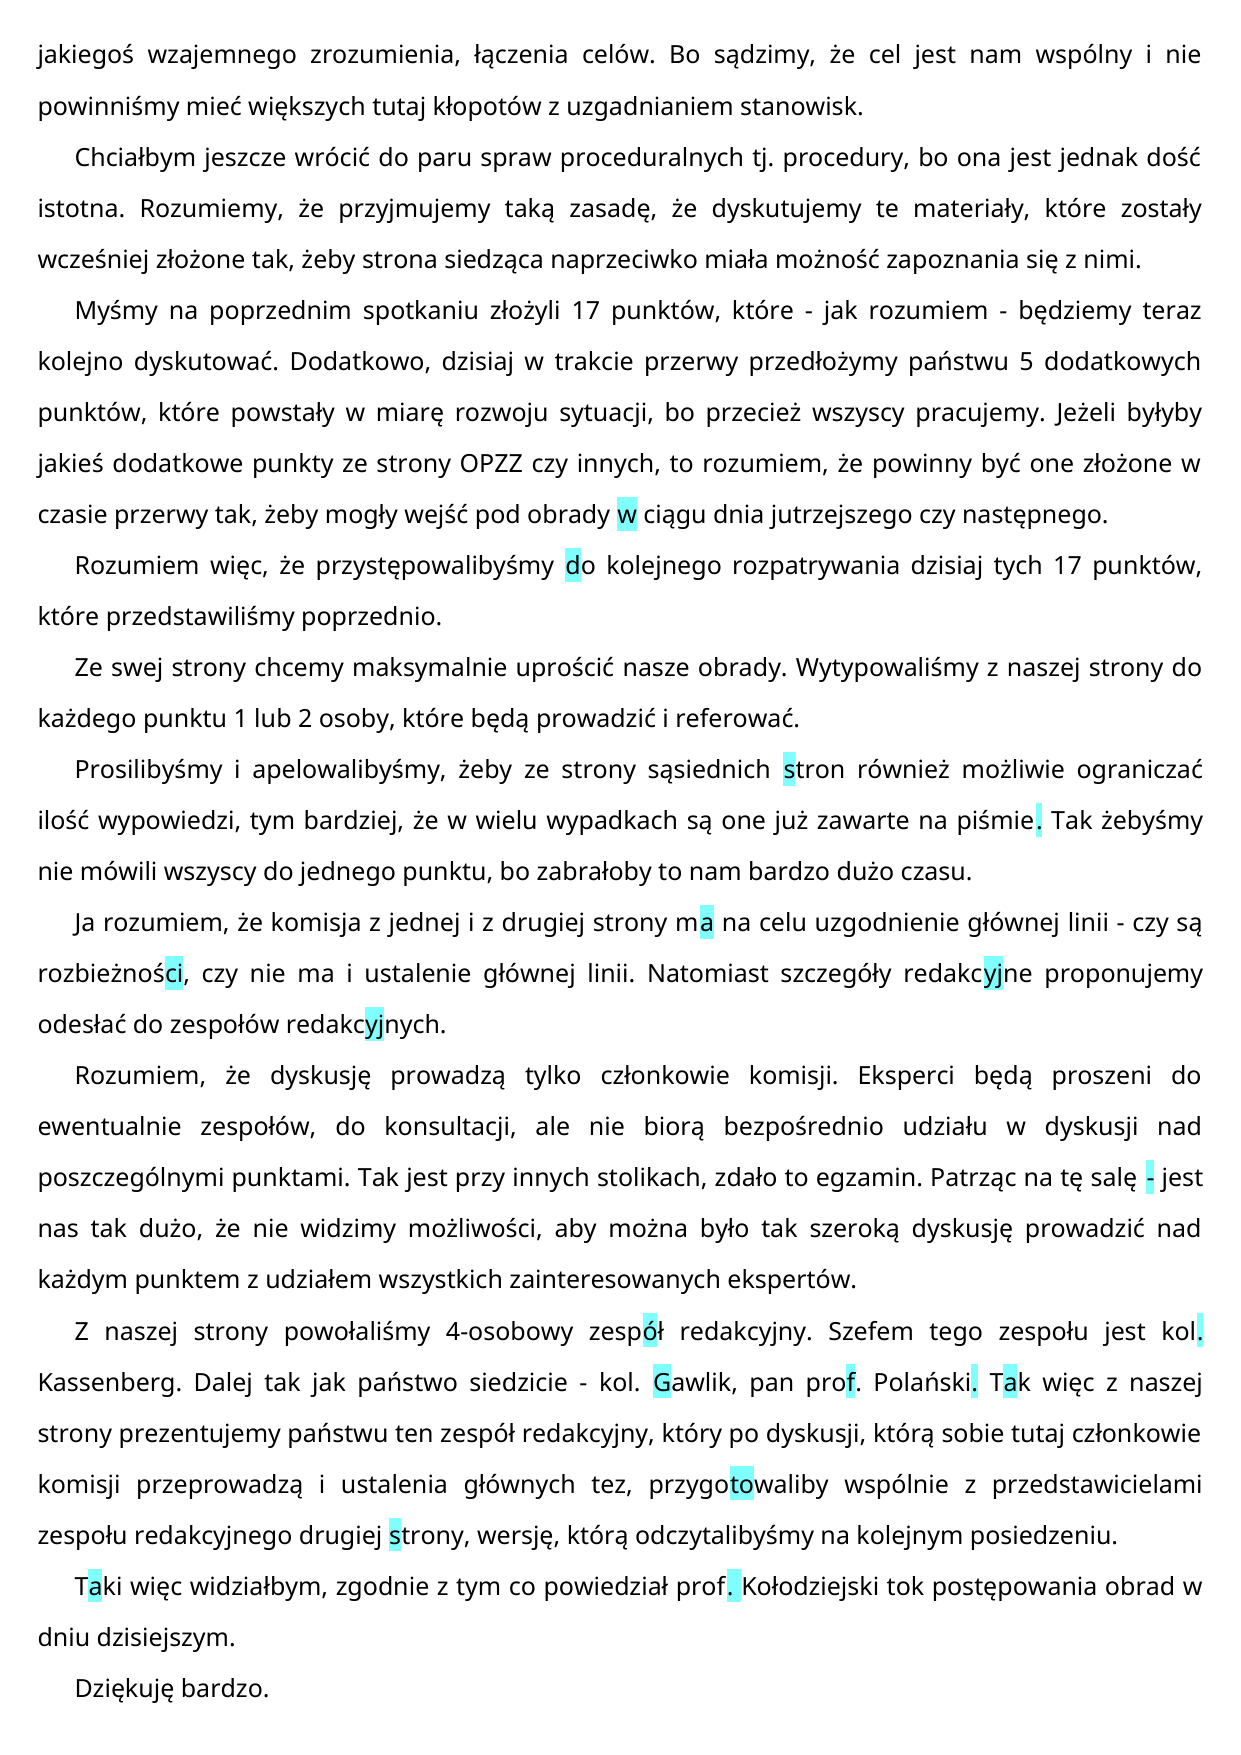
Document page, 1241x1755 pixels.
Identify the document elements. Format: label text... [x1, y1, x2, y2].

text Myśmy na poprzednim spotkaniu złożyli 17 punktów, które - jak rozumiem - będziemy teraz kolejno dyskutować. Dodatkowo, dzisiaj w trakcie przerwy przedłożymy państwu 5 dodatkowych punktów, które powstały w miarę rozwoju sytuacji, bo przecież wszyscy pracujemy. Jeżeli byłyby jakieś dodatkowe punkty ze strony OPZZ czy innych, to rozumiem, że powinny być one złożone w czasie przerwy tak, żeby mogły wejść pod obrady w ciągu dnia jutrzejszego czy następnego. [37, 292, 1203, 531]
text jakiegoś wzajemnego zrozumienia, łączenia celów. Bo sądzimy, że cel jest nam wspólny i nie powinniśmy mieć większych tutaj kłopotów z uzgadnianiem stanowisk. [37, 37, 1203, 122]
text Taki więc widziałbym, zgodnie z tym co powiedział prof. Kołodziejski tok postępowania obrad w dniu dzisiejszym. [37, 1568, 1203, 1653]
text Ze swej strony chcemy maksymalnie uprościć nasze obrady. Wytypowaliśmy z naszej strony do każdego punktu 1 lub 2 osoby, które będą prowadzić i referować. [37, 650, 1203, 735]
text Chciałbym jeszcze wrócić do paru spraw proceduralnych tj. procedury, bo ona jest jednak dość istotna. Rozumiemy, że przyjmujemy taką zasadę, że dyskutujemy te materiały, które zostały wcześniej złożone tak, żeby strona siedząca naprzeciwko miała możność zapoznania się z nimi. [37, 139, 1203, 275]
text Rozumiem, że dyskusję prowadzą tylko członkowie komisji. Eksperci będą proszeni do ewentualnie zespołów, do konsultacji, ale nie biorą bezpośrednio udziału w dyskusji nad poszczególnymi punktami. Tak jest przy innych stolikach, zdało to egzamin. Patrząc na tę salę - jest nas tak dużo, że nie widzimy możliwości, aby można było tak szeroką dyskusję prowadzić nad każdym punktem z udziałem wszystkich zainteresowanych ekspertów. [37, 1058, 1203, 1296]
text Ja rozumiem, że komisja z jednej i z drugiej strony ma na celu uzgodnienie głównej linii - czy są rozbieżności, czy nie ma i ustalenie głównej linii. Natomiast szczegóły redakcyjne proponujemy odesłać do zespołów redakcyjnych. [37, 905, 1203, 1041]
text Rozumiem więc, że przystępowalibyśmy do kolejnego rozpatrywania dzisiaj tych 17 punktów, które przedstawiliśmy poprzednio. [37, 548, 1203, 633]
text Prosilibyśmy i apelowalibyśmy, żeby ze strony sąsiednich stron również możliwie ograniczać ilość wypowiedzi, tym bardziej, że w wielu wypadkach są one już zawarte na piśmie. Tak żebyśmy nie mówili wszyscy do jednego punktu, bo zabrałoby to nam bardzo dużo czasu. [37, 752, 1203, 888]
text Dziękuję bardzo. [37, 1671, 1203, 1704]
text Z naszej strony powołaliśmy 4-osobowy zespół redakcyjny. Szefem tego zespołu jest kol. Kassenberg. Dalej tak jak państwo siedzicie - kol. Gawlik, pan prof. Polański. Tak więc z naszej strony prezentujemy państwu ten zespół redakcyjny, który po dyskusji, którą sobie tutaj członkowie komisji przeprowadzą i ustalenia głównych tez, przygotowaliby wspólnie z przedstawicielami zespołu redakcyjnego drugiej strony, wersję, którą odczytalibyśmy na kolejnym posiedzeniu. [37, 1313, 1203, 1551]
